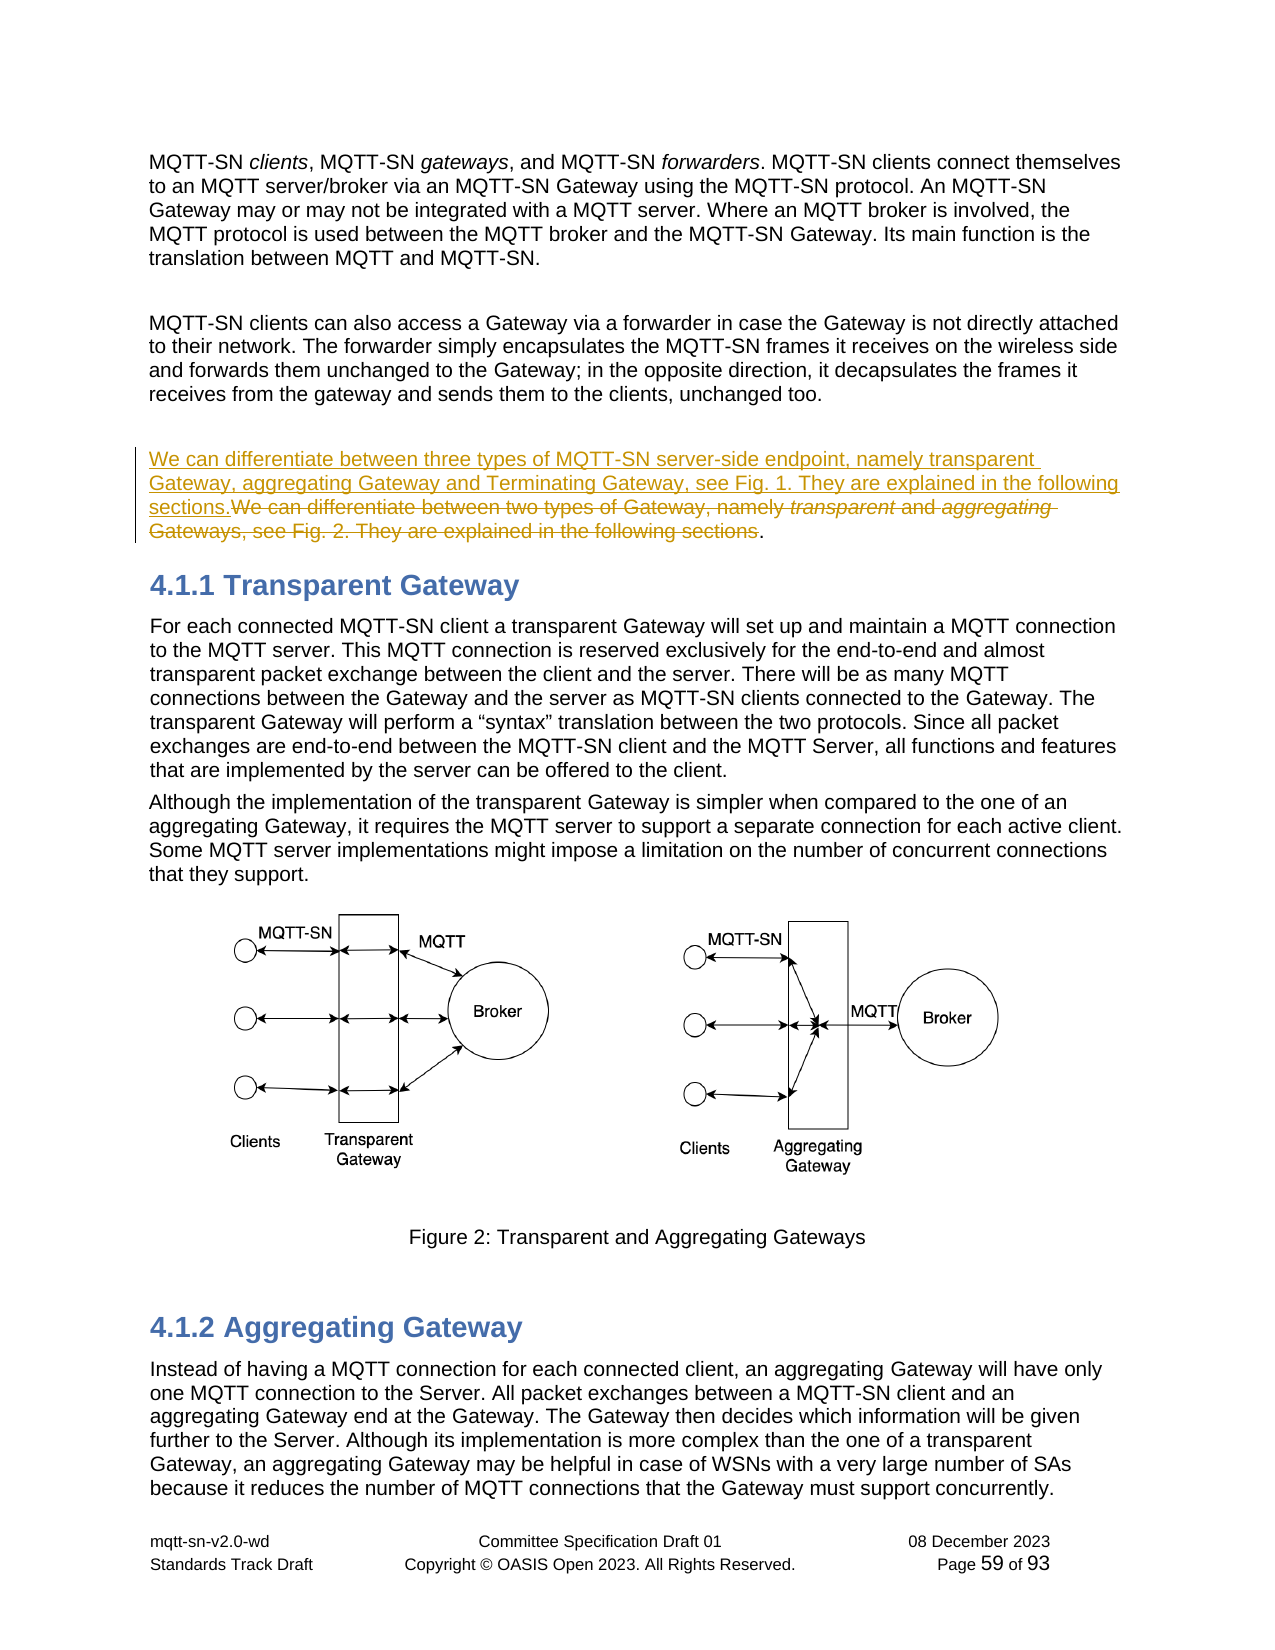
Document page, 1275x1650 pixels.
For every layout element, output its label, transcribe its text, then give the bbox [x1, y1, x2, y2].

text Instead of having a MQTT connection for each connected client, an aggregating Gateway will have only one MQTT connection to the Server. All packet exchanges between a MQTT-SN client and an aggregating Gateway end at the Gateway. The Gateway then decides which information will be given further to the Server. Although its implementation is more complex than the one of a transparent Gateway, an aggregating Gateway may be helpful in case of WSNs with a very large number of SAs because it reduces the number of MQTT connections that the Gateway must support concurrently. [149, 1356, 1124, 1500]
picture [207, 893, 1006, 1191]
text MQTT-SN clients can also access a Gateway via a forwarder in case the Gateway is not directly attached to their network. The forwarder simply encapsulates the MQTT-SN frames it receives on the wireless side and forwards them unchanged to the Gateway; in the opposite direction, it decapsulates the frames it receives from the gateway and sends them to the clients, unchanged too. [148, 310, 1124, 406]
subtitle 4.1.2 Aggregating Gateway [150, 1310, 1124, 1344]
text Although the implementation of the transparent Gateway is simpler when compared to the one of an aggregating Gateway, it requires the MQTT server to support a separate connection for each active client. Some MQTT server implementations might impose a limitation on the number of concurrent connections that they support. [148, 790, 1124, 886]
text For each connected MQTT-SN client a transparent Gateway will set up and maintain a MQTT connection to the MQTT server. This MQTT connection is reserved exclusively for the end-to-end and almost transparent packet exchange between the client and the server. There will be as many MQTT connections between the Gateway and the server as MQTT-SN clients connected to the Gateway. The transparent Gateway will perform a “syntax” translation between the two protocols. Since all packet exchanges are end-to-end between the MQTT-SN client and the MQTT Server, all functions and features that are implemented by the server can be offered to the client. [149, 614, 1124, 781]
text MQTT-SN clients, MQTT-SN gateways, and MQTT-SN forwarders. MQTT-SN clients connect themselves to an MQTT server/broker via an MQTT-SN Gateway using the MQTT-SN protocol. An MQTT-SN Gateway may or may not be integrated with a MQTT server. Where an MQTT broker is involved, the MQTT protocol is used between the MQTT broker and the MQTT-SN Gateway. Its main function is the translation between MQTT and MQTT-SN. [148, 150, 1124, 270]
text We can differentiate between three types of MQTT-SN server-side endpoint, namely transparent Gateway, aggregating Gateway and Terminating Gateway, see Fig. 1. They are explained in the following sections.. [148, 447, 1124, 543]
subtitle 4.1.1 Transparent Gateway [150, 568, 1124, 601]
text Figure 2: Transparent and Aggregating Gateways [150, 1224, 1124, 1248]
